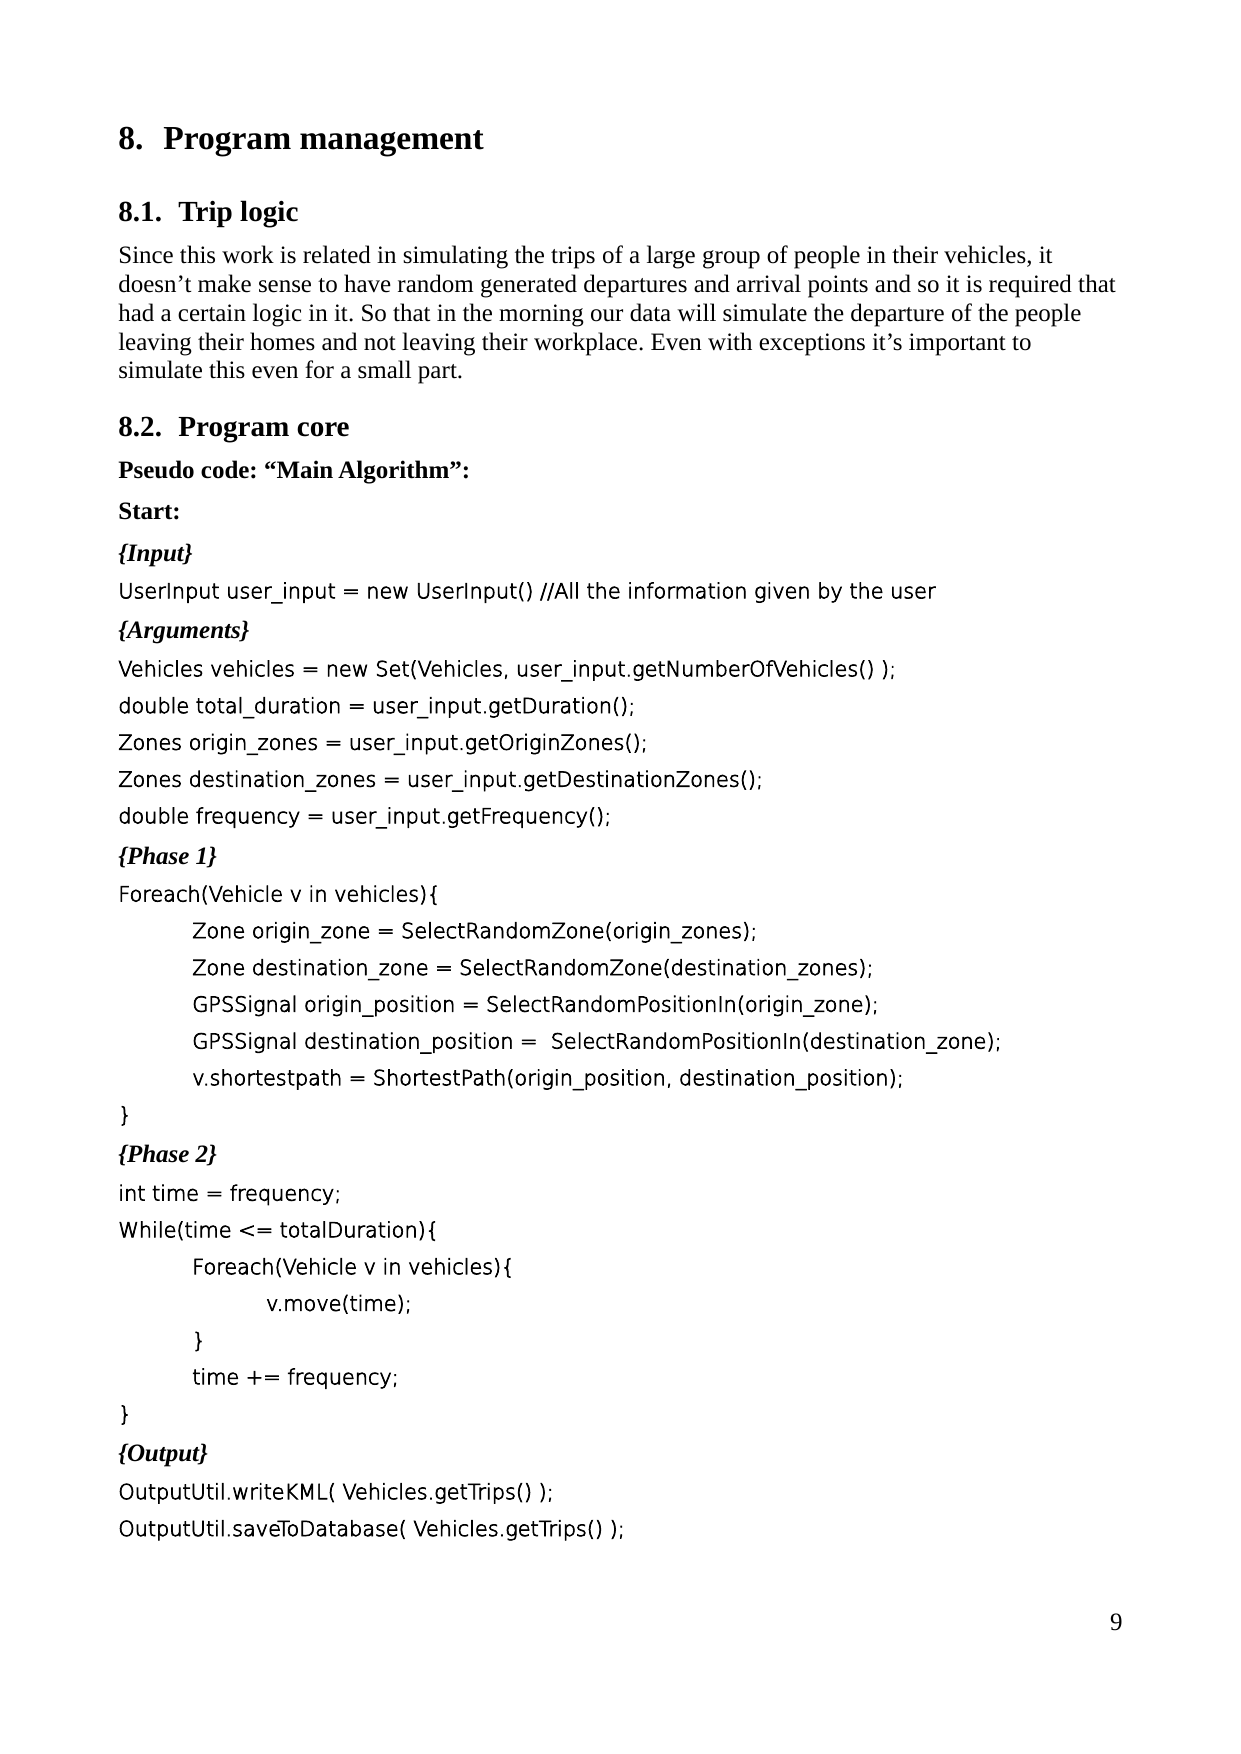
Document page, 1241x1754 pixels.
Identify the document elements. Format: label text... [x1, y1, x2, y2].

text Zones destination_zones = user_input.getDestinationZones(); [118, 767, 1122, 791]
text GPSSignal destination_position = SelectRandomPositionIn(destination_zone); [118, 1029, 1122, 1053]
text } [118, 1328, 1122, 1352]
text Foreach(Vehicle v in vehicles){ [118, 882, 1122, 906]
text {Phase 2} [118, 1139, 1122, 1169]
text int time = frequency; [118, 1181, 1122, 1205]
text Zones origin_zones = user_input.getOriginZones(); [118, 730, 1122, 755]
text Since this work is related in simulating the trips of a large group of people in their vehicles, it doesn’t make sense to have random generated departures and arrival points and so it is required that had a certain logic in it. So that in the morning our data will simulate the departure of the people leaving their homes and not leaving their workplace. Even with exceptions it’s important to simulate this even for a small part. [118, 240, 1122, 384]
text v.shortestpath = ShortestPath(origin_position, destination_position); [118, 1066, 1122, 1090]
text Pseudo code: “Main Algorithm”: [118, 455, 1122, 484]
text double frequency = user_input.getFrequency(); [118, 804, 1122, 828]
subtitle Program core [118, 409, 1122, 443]
text Foreach(Vehicle v in vehicles){ [118, 1255, 1122, 1279]
text double total_duration = user_input.getDuration(); [118, 694, 1122, 718]
subtitle Program management [118, 118, 1122, 157]
text } [118, 1402, 1122, 1426]
text GPSSignal origin_position = SelectRandomPositionIn(origin_zone); [118, 992, 1122, 1017]
text time += frequency; [118, 1365, 1122, 1389]
text UserInput user_input = new UserInput() //All the information given by the user [118, 579, 1122, 603]
text Vehicles vehicles = new Set(Vehicles, user_input.getNumberOfVehicles() ); [118, 657, 1122, 681]
text {Arguments} [118, 616, 1122, 644]
text While(time <= totalDuration){ [118, 1218, 1122, 1242]
text Zone destination_zone = SelectRandomZone(destination_zones); [118, 956, 1122, 980]
text {Input} [118, 538, 1122, 566]
text {Output} [118, 1438, 1122, 1467]
text Start: [118, 496, 1122, 525]
text v.move(time); [118, 1291, 1122, 1316]
text OutputUtil.saveToDatabase( Vehicles.getTrips() ); [118, 1517, 1122, 1541]
text {Phase 1} [118, 841, 1122, 869]
text OutputUtil.writeKML( Vehicles.getTrips() ); [118, 1480, 1122, 1504]
text } [118, 1103, 1122, 1127]
text Zone origin_zone = SelectRandomZone(origin_zones); [118, 919, 1122, 943]
subtitle Trip logic [118, 194, 1122, 228]
